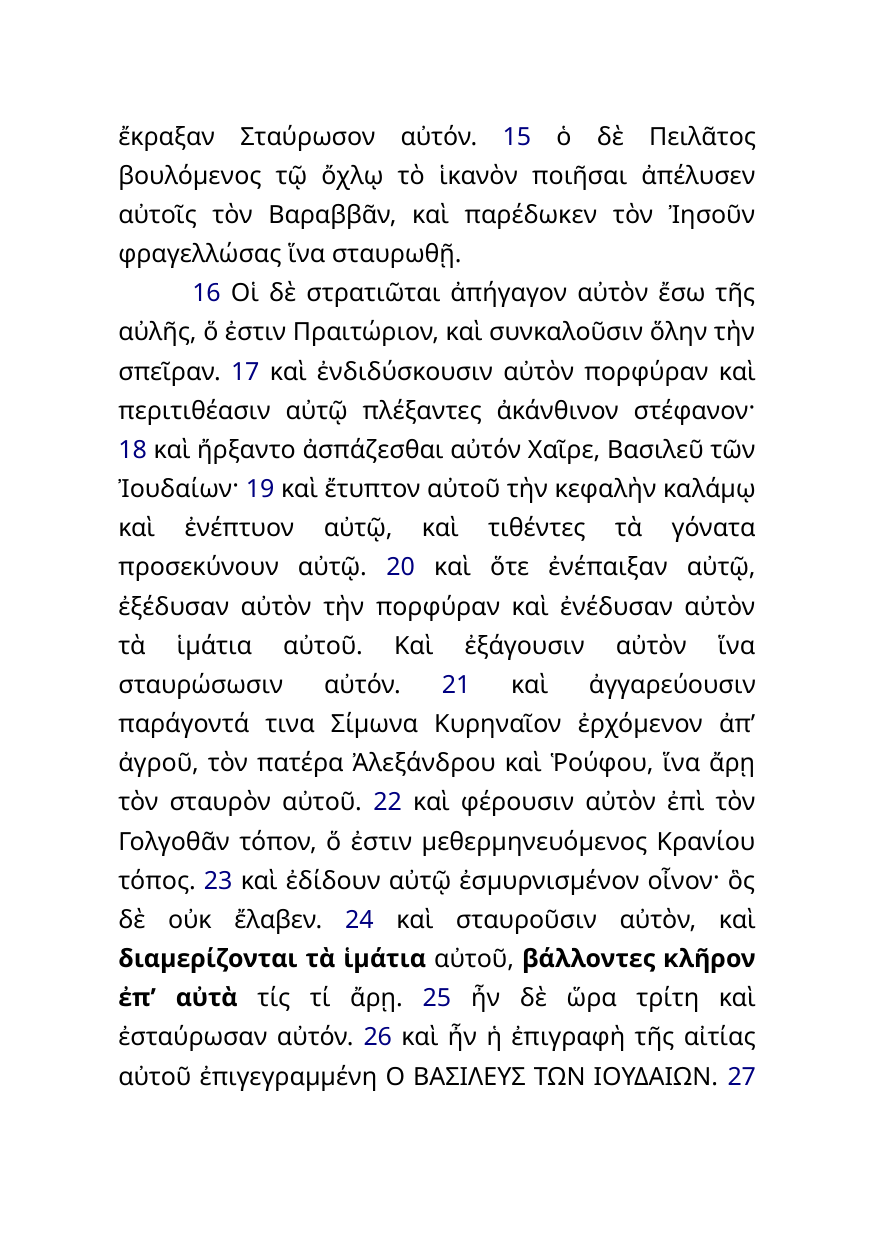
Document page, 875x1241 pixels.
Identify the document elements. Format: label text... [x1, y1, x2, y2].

text ἔκραξαν Σταύρωσον αὐτόν. 15 ὁ δὲ Πειλᾶτος βουλόμενος τῷ ὄχλῳ τὸ ἱκανὸν ποιῆσαι ἀπέλυσεν αὐτοῖς τὸν Βαραββᾶν, καὶ παρέδωκεν τὸν Ἰησοῦν φραγελλώσας ἵνα σταυρωθῇ. [118, 118, 756, 270]
text 16 Οἱ δὲ στρατιῶται ἀπήγαγον αὐτὸν ἔσω τῆς αὐλῆς, ὅ ἐστιν Πραιτώριον, καὶ συνκαλοῦσιν ὅλην τὴν σπεῖραν. 17 καὶ ἐνδιδύσκουσιν αὐτὸν πορφύραν καὶ περιτιθέασιν αὐτῷ πλέξαντες ἀκάνθινον στέφανον· 18 καὶ ἤρξαντο ἀσπάζεσθαι αὐτόν Χαῖρε, Βασιλεῦ τῶν Ἰουδαίων· 19 καὶ ἔτυπτον αὐτοῦ τὴν κεφαλὴν καλάμῳ καὶ ἐνέπτυον αὐτῷ, καὶ τιθέντες τὰ γόνατα προσεκύνουν αὐτῷ. 20 καὶ ὅτε ἐνέπαιξαν αὐτῷ, ἐξέδυσαν αὐτὸν τὴν πορφύραν καὶ ἐνέδυσαν αὐτὸν τὰ ἱμάτια αὐτοῦ. Καὶ ἐξάγουσιν αὐτὸν ἵνα σταυρώσωσιν αὐτόν. 21 καὶ ἀγγαρεύουσιν παράγοντά τινα Σίμωνα Κυρηναῖον ἐρχόμενον ἀπ’ ἀγροῦ, τὸν πατέρα Ἀλεξάνδρου καὶ Ῥούφου, ἵνα ἄρῃ τὸν σταυρὸν αὐτοῦ. 22 καὶ φέρουσιν αὐτὸν ἐπὶ τὸν Γολγοθᾶν τόπον, ὅ ἐστιν μεθερμηνευόμενος Κρανίου τόπος. 23 καὶ ἐδίδουν αὐτῷ ἐσμυρνισμένον οἶνον· ὃς δὲ οὐκ ἔλαβεν. 24 καὶ σταυροῦσιν αὐτὸν, καὶ διαμερίζονται τὰ ἱμάτια αὐτοῦ, βάλλοντες κλῆρον ἐπ’ αὐτὰ τίς τί ἄρῃ. 25 ἦν δὲ ὥρα τρίτη καὶ ἐσταύρωσαν αὐτόν. 26 καὶ ἦν ἡ ἐπιγραφὴ τῆς αἰτίας αὐτοῦ ἐπιγεγραμμένη Ο ΒΑΣΙΛΕΥΣ ΤΩΝ ΙΟΥΔΑΙΩΝ. 27 [118, 275, 756, 1092]
